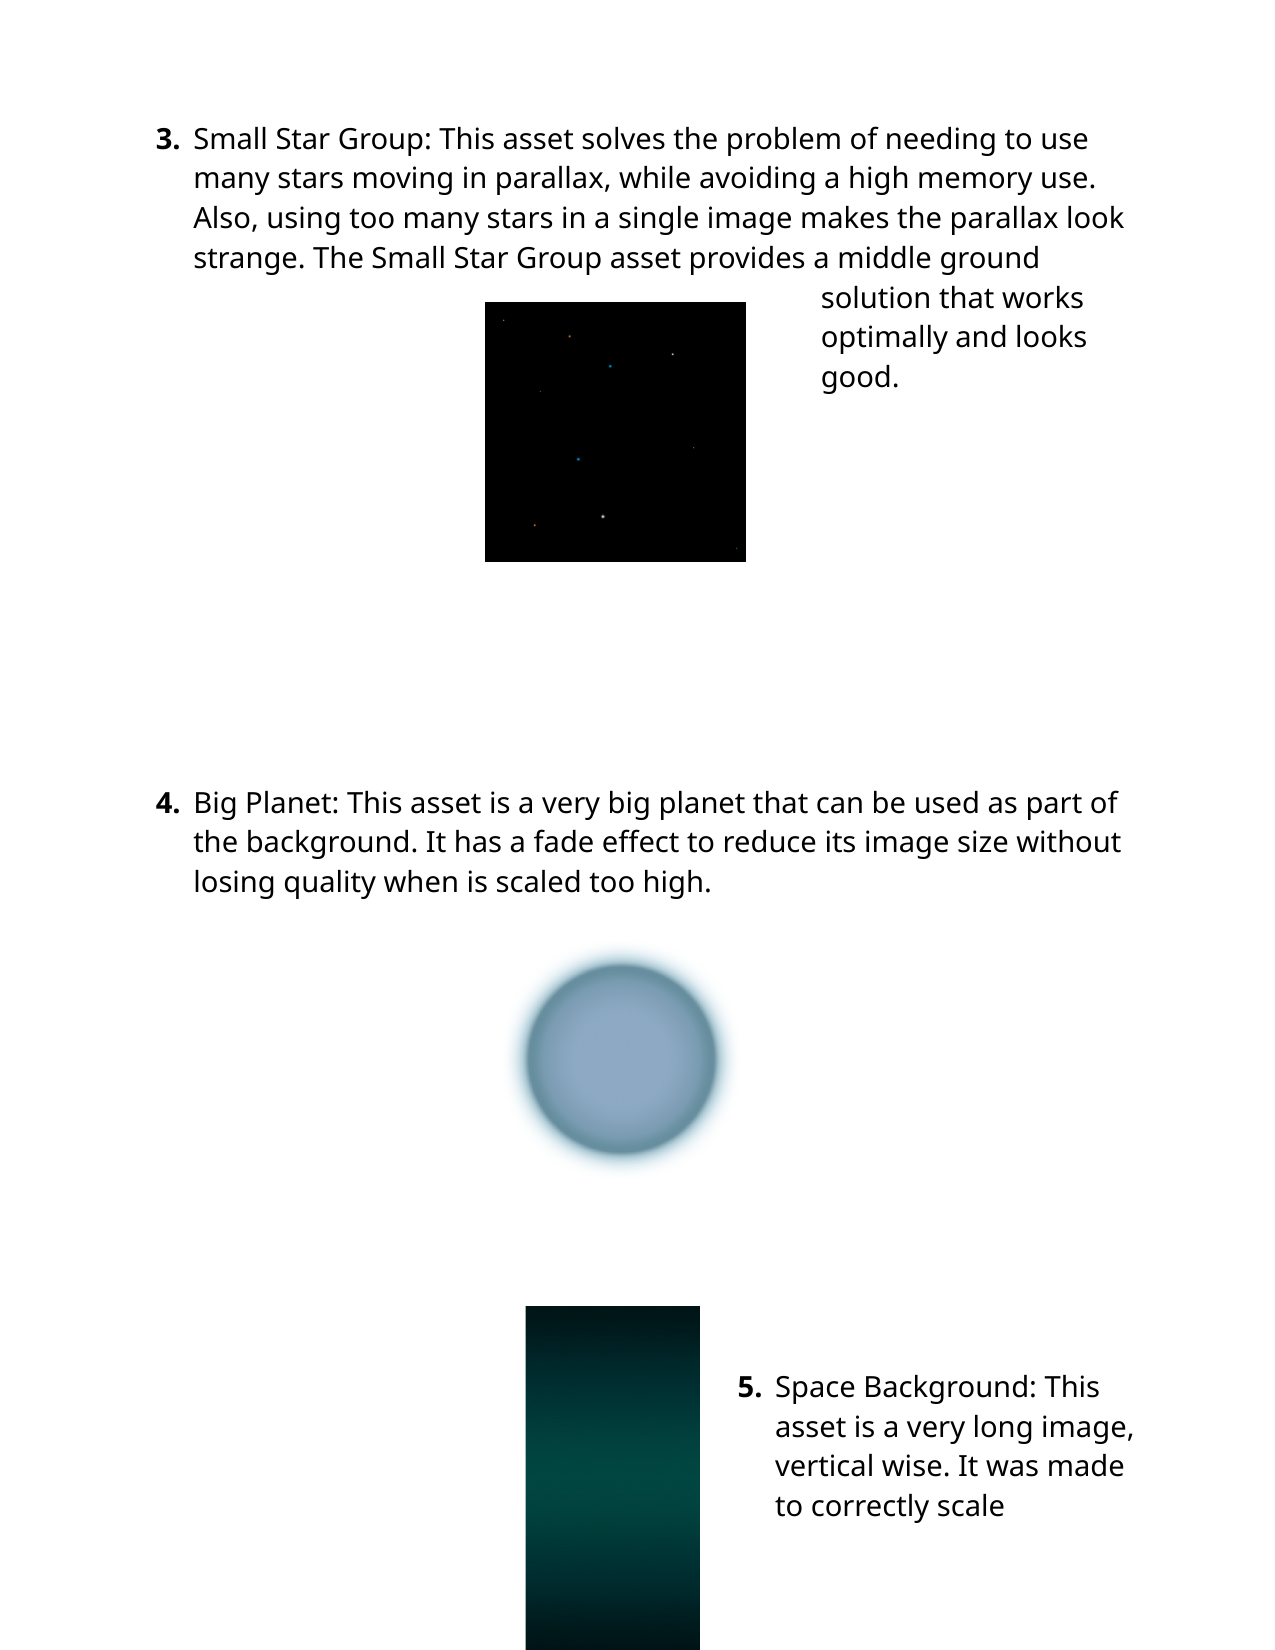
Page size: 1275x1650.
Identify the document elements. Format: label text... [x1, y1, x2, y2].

picture [485, 302, 746, 563]
picture [525, 1306, 700, 1650]
list [156, 1366, 525, 1525]
list Small Star Group: This asset solves the problem of needing to use many stars moving in parallax, while avoiding a high memory use. Also, using too many stars in a single image makes the parallax look strange. The Small Star Group asset provides a middle ground solution that works optimally and looks good. [156, 118, 1157, 782]
picture [476, 914, 767, 1205]
list Big Planet: This asset is a very big planet that can be used as part of the background. It has a fade effect to reduce its image size without losing quality when is scaled too high. [156, 782, 1157, 1366]
list Space Background: This asset is a very long image, vertical wise. It was made to correctly scale [700, 1366, 1157, 1525]
